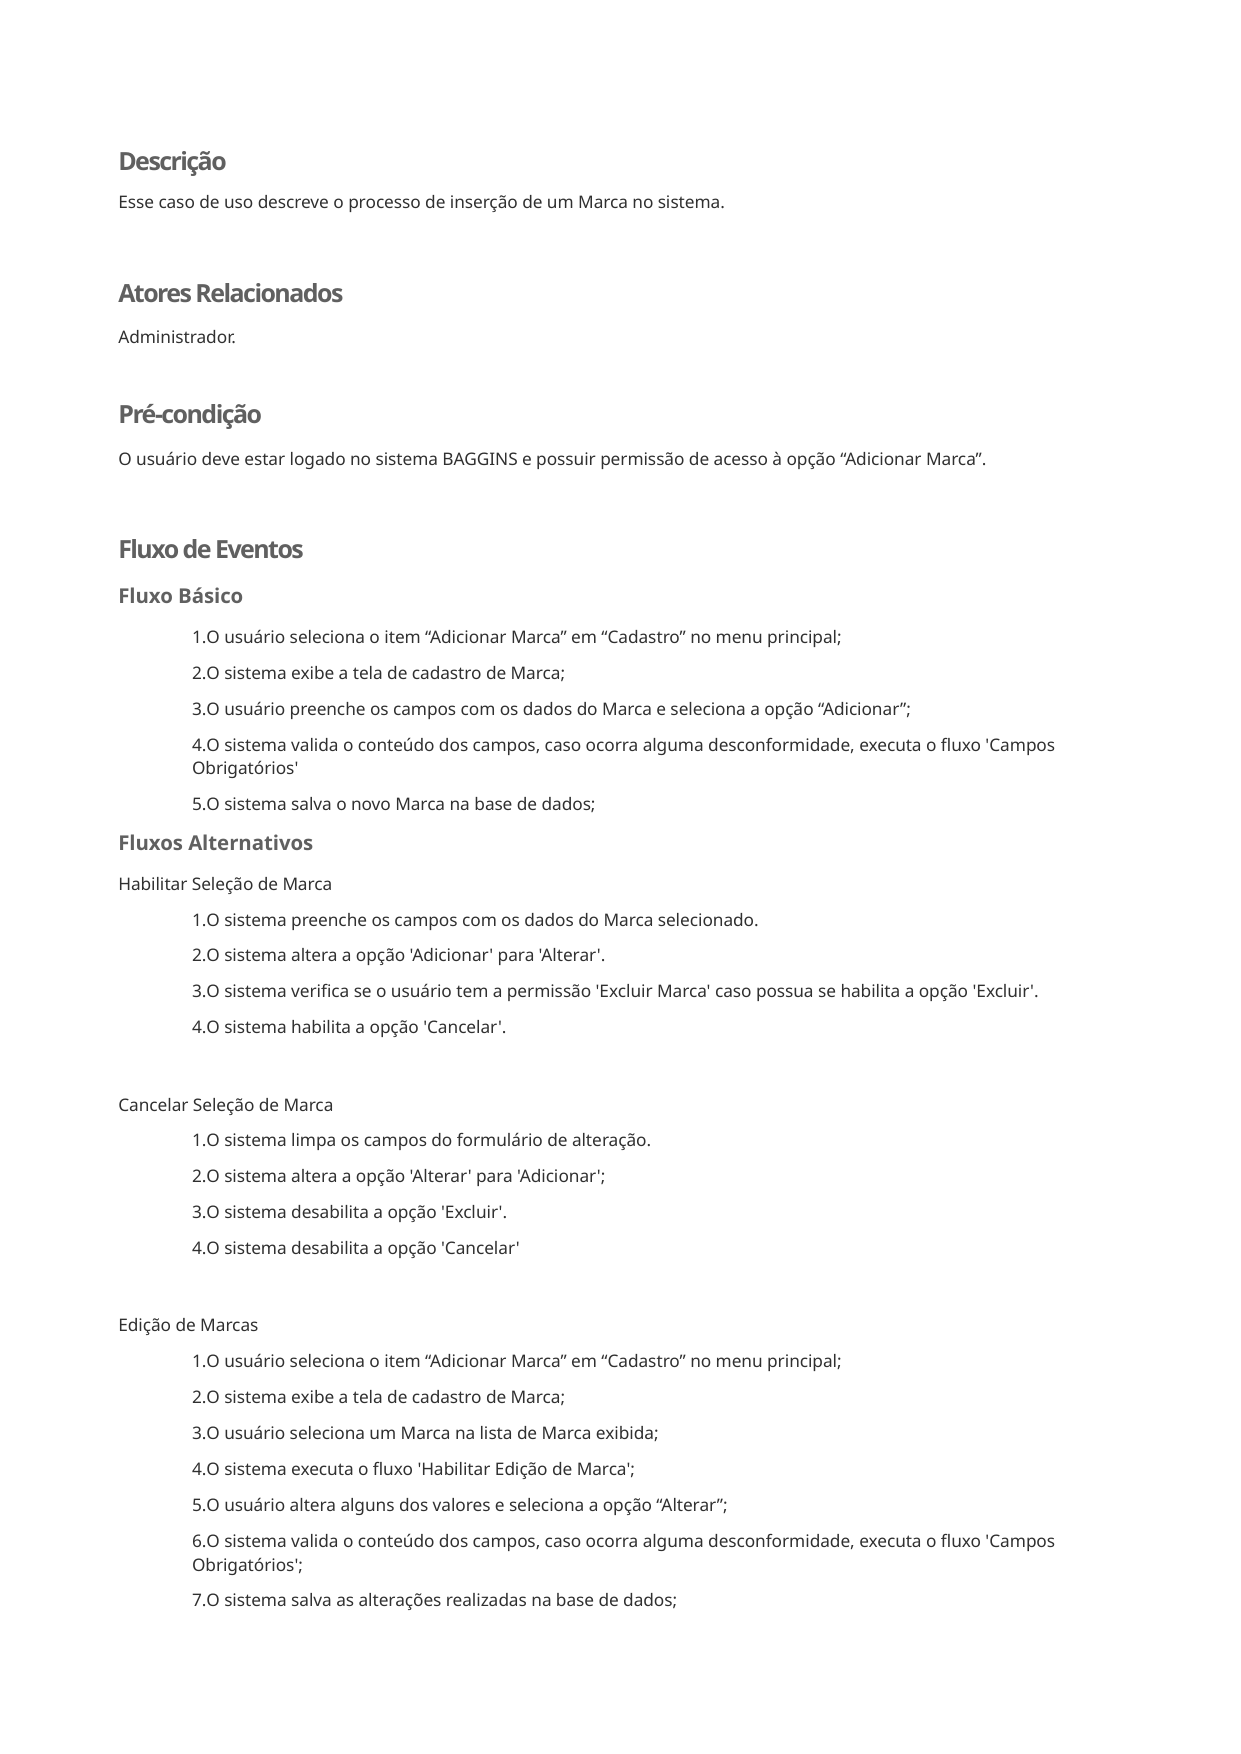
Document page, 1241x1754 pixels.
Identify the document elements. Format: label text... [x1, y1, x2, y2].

list O sistema salva o novo Marca na base de dados; [118, 792, 1122, 816]
list O sistema valida o conteúdo dos campos, caso ocorra alguma desconformidade, executa o fluxo 'Campos Obrigatórios'; [118, 1529, 1122, 1576]
list O sistema desabilita a opção 'Excluir'. [118, 1200, 1122, 1224]
list O usuário seleciona um Marca na lista de Marca exibida; [118, 1421, 1122, 1445]
text Cancelar Seleção de Marca [118, 1093, 1122, 1116]
list O sistema executa o fluxo 'Habilitar Edição de Marca'; [118, 1457, 1122, 1481]
list O sistema altera a opção 'Adicionar' para 'Alterar'. [118, 943, 1122, 967]
list O usuário seleciona o item “Adicionar Marca” em “Cadastro” no menu principal; [118, 1349, 1122, 1373]
list O sistema habilita a opção 'Cancelar'. [118, 1015, 1122, 1039]
list O sistema desabilita a opção 'Cancelar' [118, 1236, 1122, 1260]
text Esse caso de uso descreve o processo de inserção de um Marca no sistema. [118, 190, 1122, 213]
subtitle Fluxo Básico [118, 582, 1122, 609]
list O sistema limpa os campos do formulário de alteração. [118, 1128, 1122, 1152]
list O sistema verifica se o usuário tem a permissão 'Excluir Marca' caso possua se habilita a opção 'Excluir'. [118, 979, 1122, 1003]
subtitle Fluxo de Eventos [118, 532, 1122, 566]
list O usuário altera alguns dos valores e seleciona a opção “Alterar”; [118, 1493, 1122, 1517]
list O sistema valida o conteúdo dos campos, caso ocorra alguma desconformidade, executa o fluxo 'Campos Obrigatórios' [118, 733, 1122, 780]
list O usuário preenche os campos com os dados do Marca e seleciona a opção “Adicionar”; [118, 697, 1122, 721]
list O sistema preenche os campos com os dados do Marca selecionado. [118, 908, 1122, 931]
subtitle Descrição [118, 143, 1122, 177]
list O usuário seleciona o item “Adicionar Marca” em “Cadastro” no menu principal; [118, 625, 1122, 649]
subtitle Fluxos Alternativos [118, 828, 1122, 856]
text Edição de Marcas [118, 1313, 1122, 1337]
list O sistema exibe a tela de cadastro de Marca; [118, 661, 1122, 684]
list O sistema altera a opção 'Alterar' para 'Adicionar'; [118, 1164, 1122, 1188]
subtitle Atores Relacionados [118, 275, 1122, 309]
list O sistema salva as alterações realizadas na base de dados; [118, 1588, 1122, 1612]
text Administrador. [118, 325, 1122, 348]
subtitle Pré-condição [118, 397, 1122, 431]
text Habilitar Seleção de Marca [118, 872, 1122, 895]
list O sistema exibe a tela de cadastro de Marca; [118, 1385, 1122, 1409]
text O usuário deve estar logado no sistema BAGGINS e possuir permissão de acesso à opção “Adicionar Marca”. [118, 447, 1122, 470]
